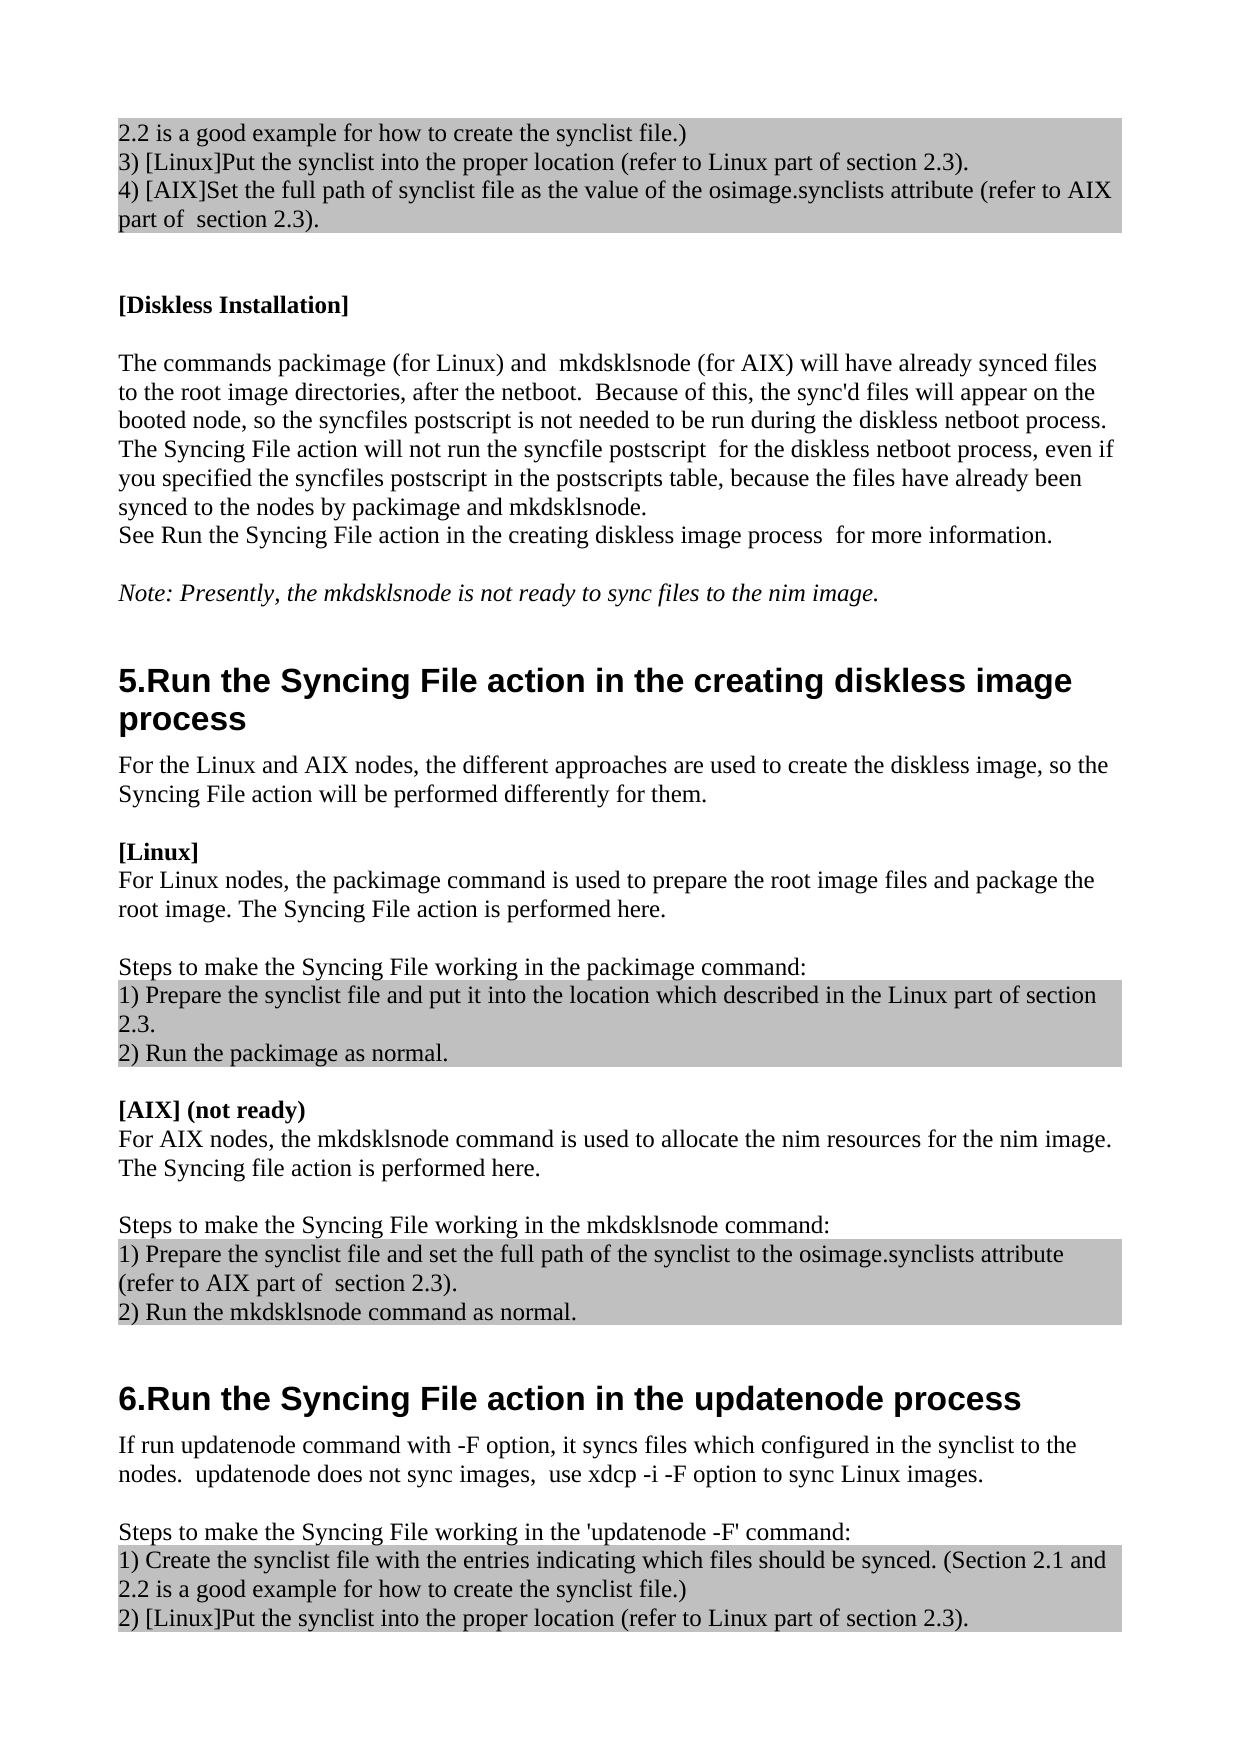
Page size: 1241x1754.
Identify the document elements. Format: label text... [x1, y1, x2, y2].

list [AIX]Set the full path of synclist file as the value of the osimage.synclists attribute (refer to AIX part of section 2.3). [118, 176, 1122, 233]
list Create the synclist file with the entries indicating which files should be synced. (Section 2.1 and 2.2 is a good example for how to create the synclist file.) [118, 1545, 1122, 1603]
text Note: Presently, the mkdsklsnode is not ready to sync files to the nim image. [118, 578, 1122, 607]
text The Syncing File action will not run the syncfile postscript for the diskless netboot process, even if you specified the syncfiles postscript in the postscripts table, because the files have already been synced to the nodes by packimage and mkdsklsnode. [118, 434, 1122, 521]
subtitle Run the Syncing File action in the creating diskless image process [118, 661, 1122, 738]
text Steps to make the Syncing File working in the packimage command: [118, 952, 1122, 980]
subtitle Run the Syncing File action in the updatenode process [118, 1379, 1122, 1418]
list Run the mkdsklsnode command as normal. [118, 1297, 1122, 1325]
text Steps to make the Syncing File working in the mkdsklsnode command: [118, 1210, 1122, 1239]
list Run the packimage as normal. [118, 1038, 1122, 1067]
list [Linux]Put the synclist into the proper location (refer to Linux part of section 2.3). [118, 147, 1122, 176]
text See Run the Syncing File action in the creating diskless image process for more information. [118, 521, 1122, 549]
text The commands packimage (for Linux) and mkdsklsnode (for AIX) will have already synced files to the root image directories, after the netboot. Because of this, the sync'd files will appear on the booted node, so the syncfiles postscript is not needed to be run during the diskless netboot process. [118, 348, 1122, 434]
list Prepare the synclist file and put it into the location which described in the Linux part of section 2.3. [118, 980, 1122, 1038]
text If run updatenode command with -F option, it syncs files which configured in the synclist to the nodes. updatenode does not sync images, use xdcp -i -F option to sync Linux images. [118, 1430, 1122, 1488]
text [Diskless Installation] [118, 291, 1122, 319]
text [AIX] (not ready) [118, 1095, 1122, 1124]
list [Linux]Put the synclist into the proper location (refer to Linux part of section 2.3). [118, 1603, 1122, 1632]
text The Syncing file action is performed here. [118, 1153, 1122, 1182]
list Prepare the synclist file and set the full path of the synclist to the osimage.synclists attribute (refer to AIX part of section 2.3). [118, 1239, 1122, 1297]
text [Linux] [118, 837, 1122, 865]
text For Linux nodes, the packimage command is used to prepare the root image files and package the root image. The Syncing File action is performed here. [118, 865, 1122, 923]
text Steps to make the Syncing File working in the 'updatenode -F' command: [118, 1517, 1122, 1545]
text For the Linux and AIX nodes, the different approaches are used to create the diskless image, so the Syncing File action will be performed differently for them. [118, 750, 1122, 808]
text For AIX nodes, the mkdsklsnode command is used to allocate the nim resources for the nim image. [118, 1124, 1122, 1153]
list 2.2 is a good example for how to create the synclist file.) [118, 118, 1122, 147]
